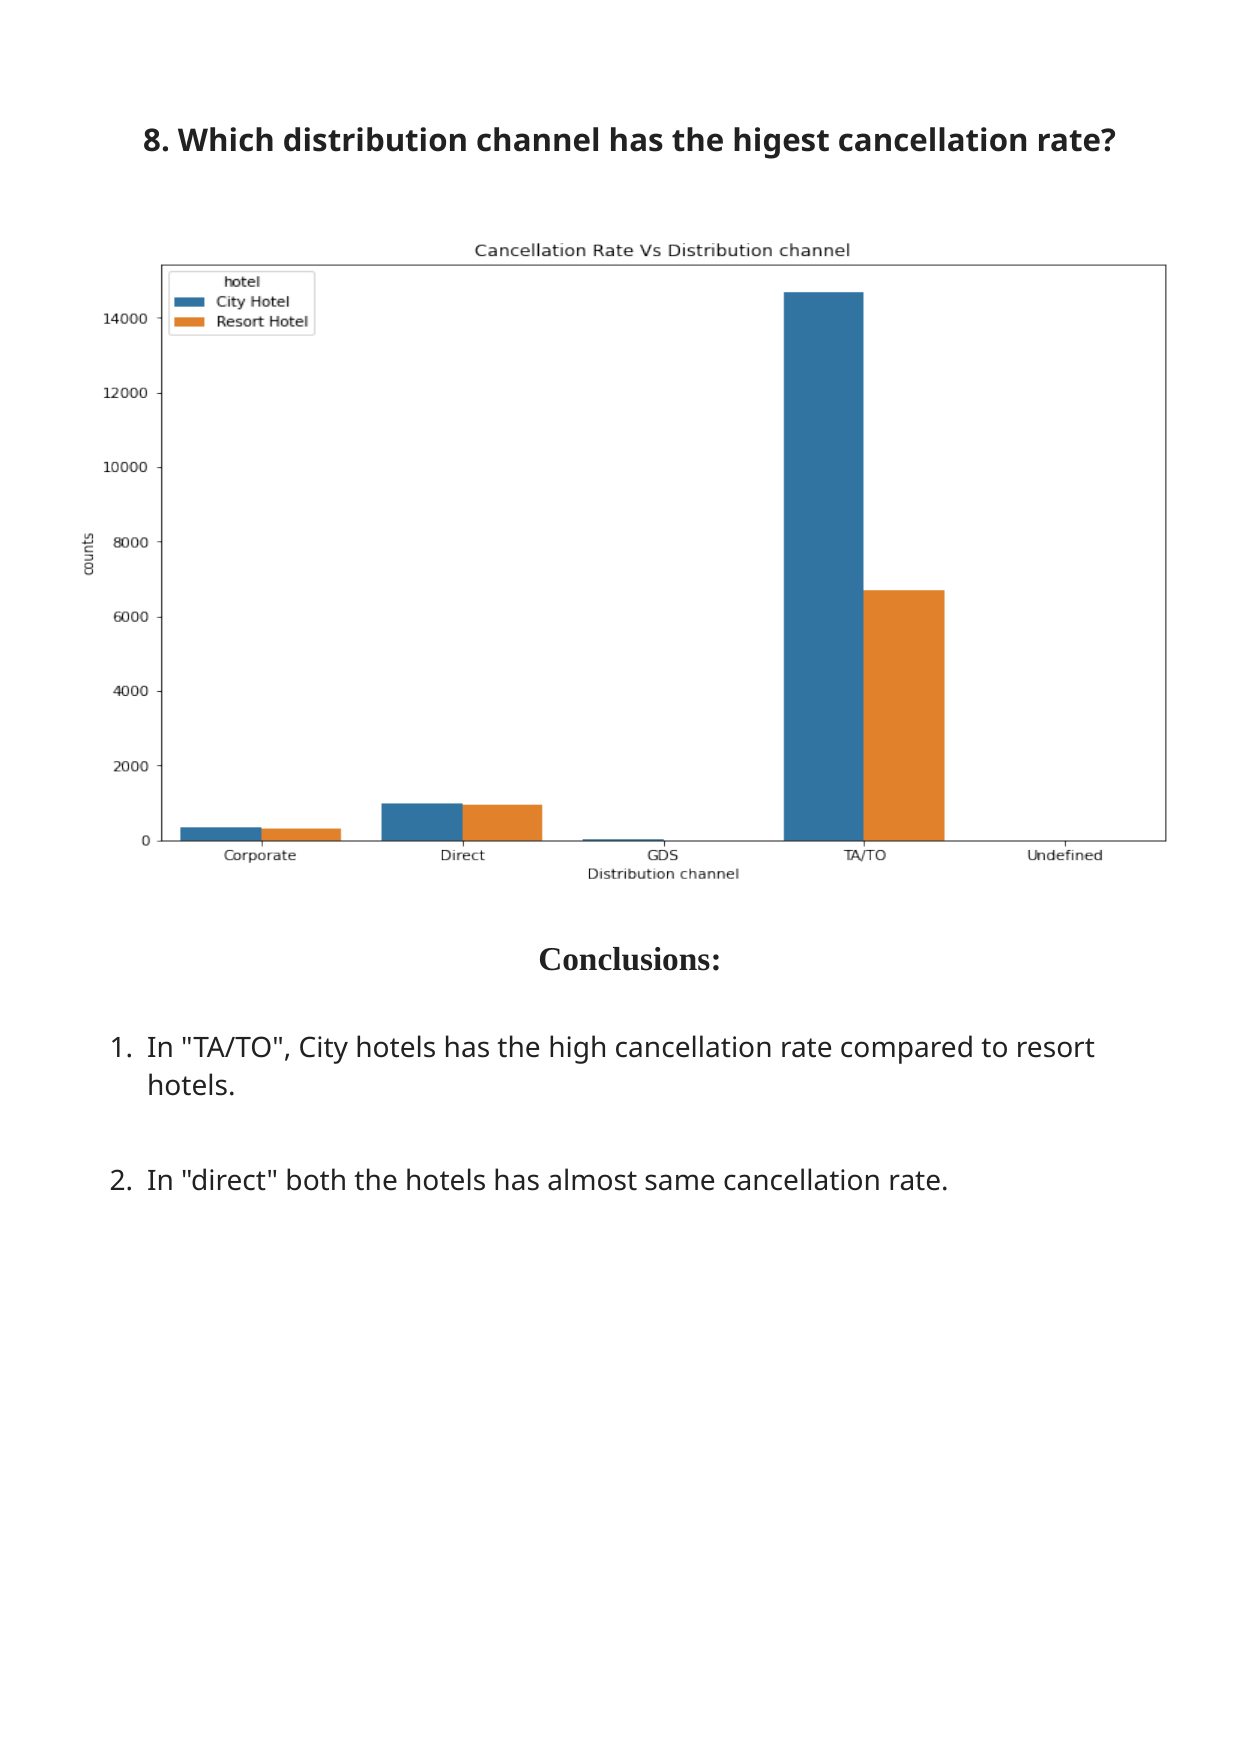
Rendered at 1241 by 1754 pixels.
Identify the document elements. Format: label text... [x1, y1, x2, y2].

subtitle 8. Which distribution channel has the higest cancellation rate? [72, 118, 1187, 161]
subtitle In "direct" both the hotels has almost same cancellation rate. [109, 1161, 1187, 1199]
text Conclusions: [72, 939, 1187, 977]
picture [71, 234, 1176, 891]
subtitle In "TA/TO", City hotels has the high cancellation rate compared to resort hotels. [109, 1027, 1187, 1104]
